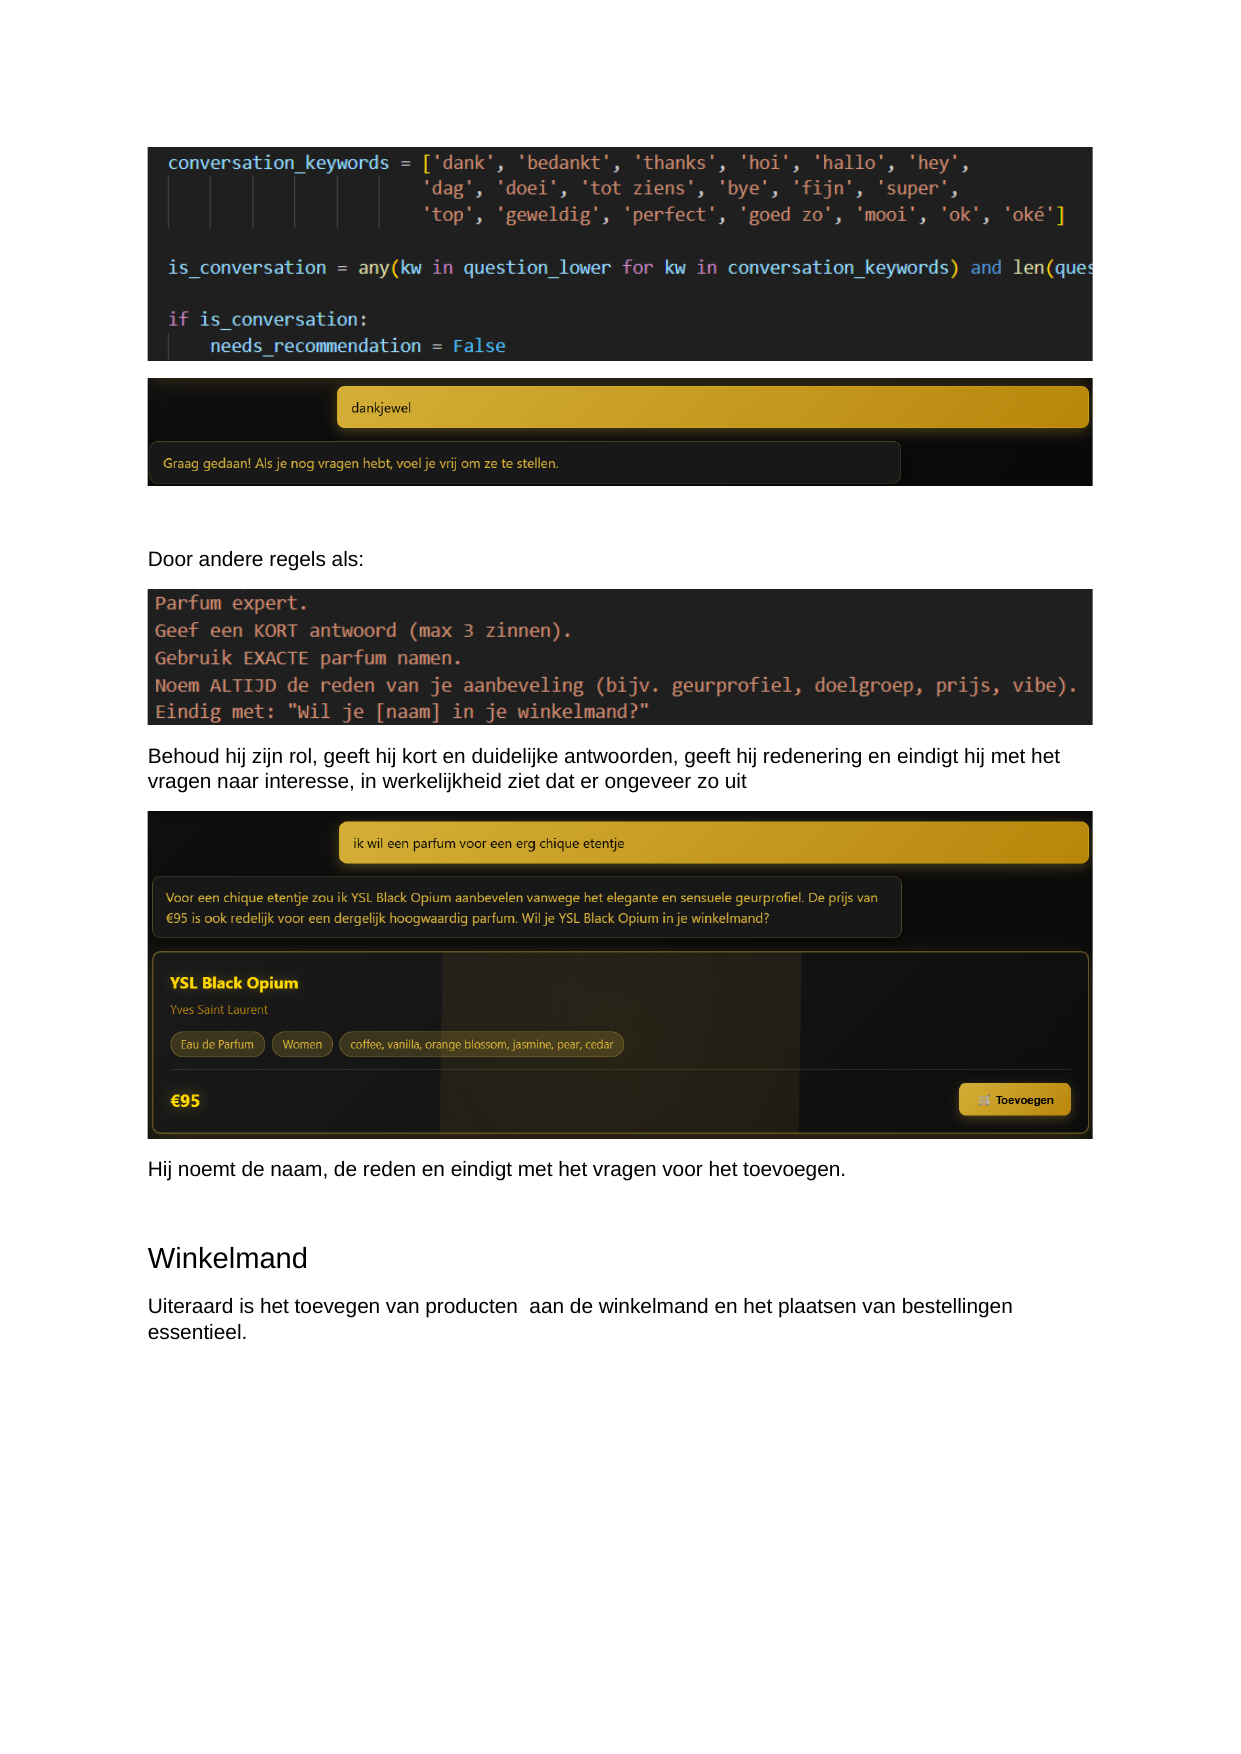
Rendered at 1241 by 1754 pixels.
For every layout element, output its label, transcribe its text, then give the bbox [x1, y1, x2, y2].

text Door andere regels als: [148, 547, 1093, 571]
text Behoud hij zijn rol, geeft hij kort en duidelijke antwoorden, geeft hij redenering en eindigt hij met het vragen naar interesse, in werkelijkheid ziet dat er ongeveer zo uit [148, 743, 1093, 793]
text Winkelmand [148, 1241, 1093, 1275]
text Uiteraard is het toevegen van producten aan de winkelmand en het plaatsen van bestellingen essentieel. [148, 1294, 1093, 1343]
text Hij noemt de naam, de reden en eindigt met het vragen voor het toevoegen. [148, 1157, 1093, 1181]
